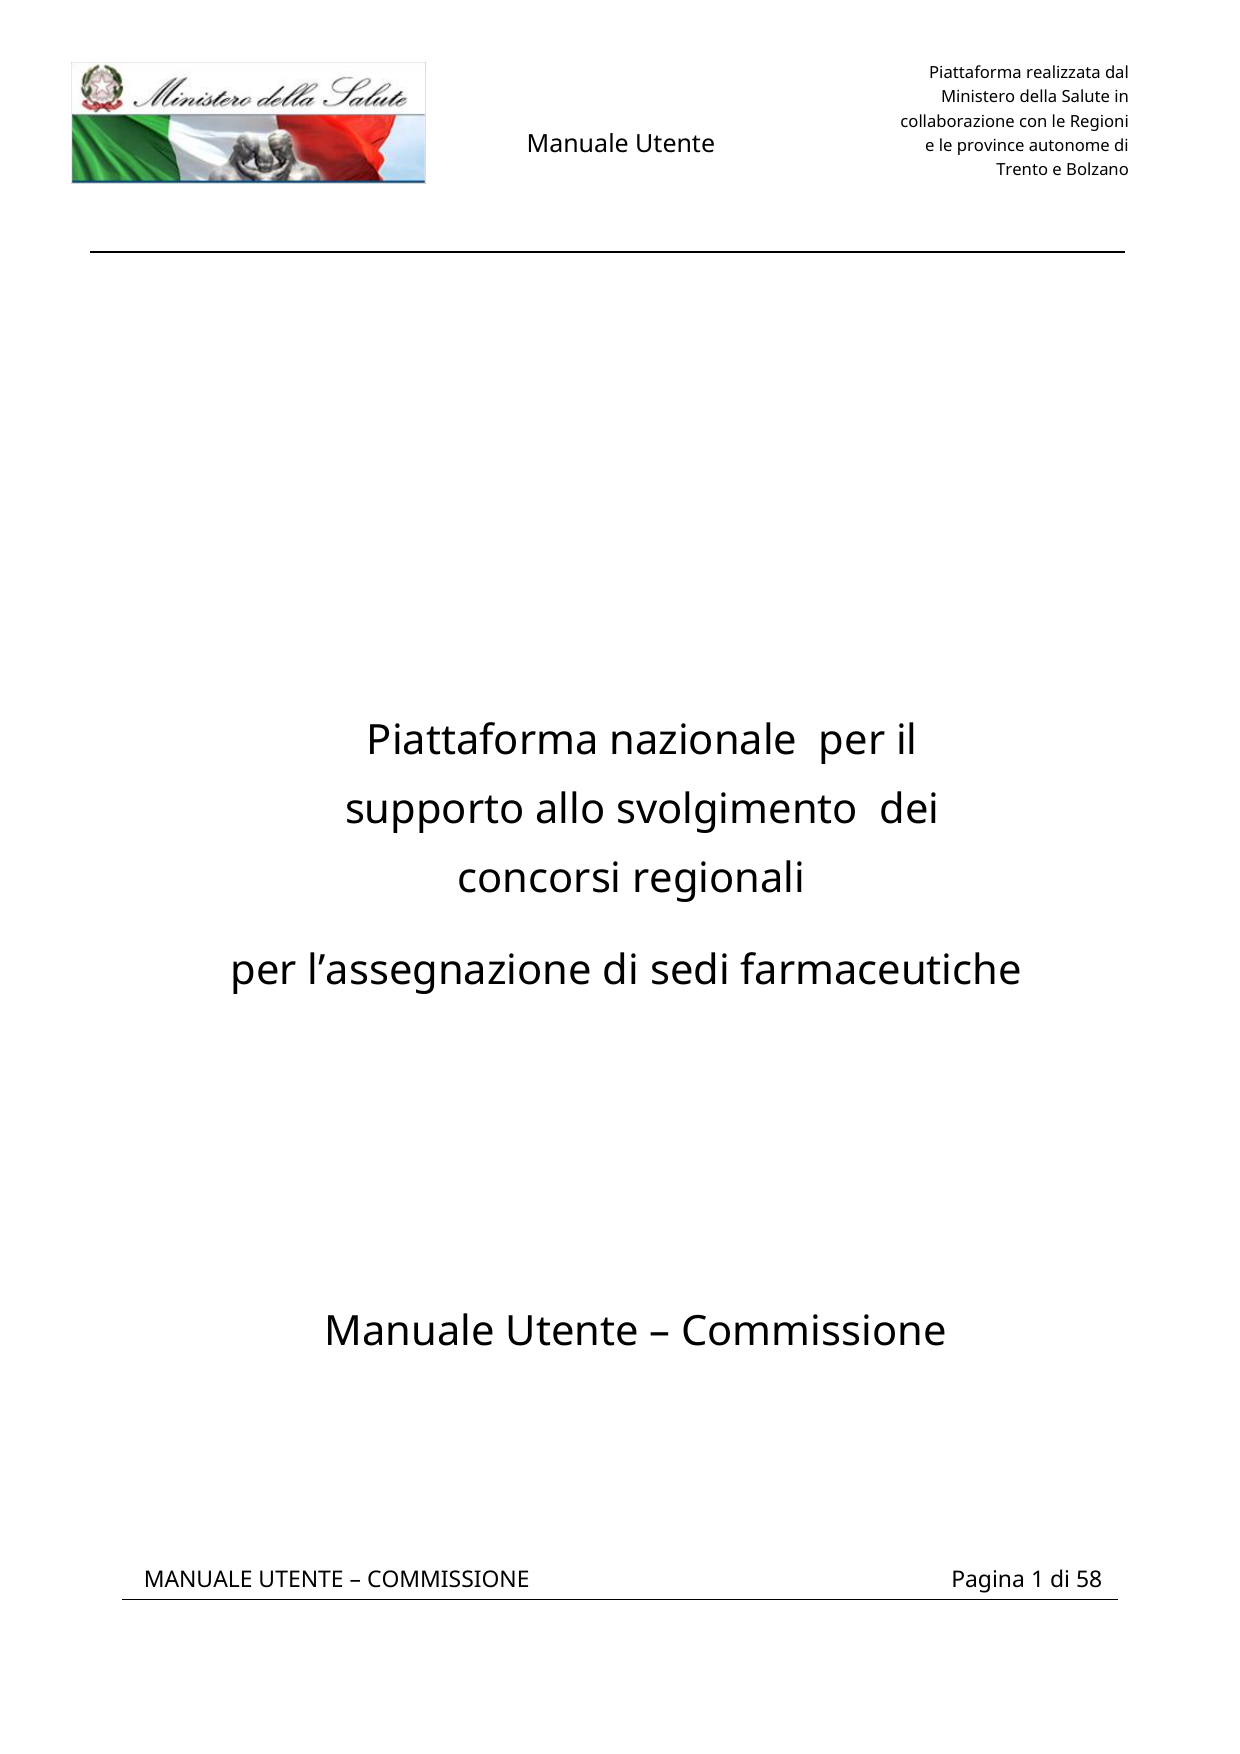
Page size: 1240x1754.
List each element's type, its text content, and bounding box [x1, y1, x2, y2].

text Piattaforma nazionale per il supporto allo svolgimento dei concorsi regionali [324, 710, 960, 905]
text Manuale Utente – Commissione [324, 1301, 1178, 1358]
text per l’assegnazione di sedi farmaceutiche [112, 927, 1036, 1000]
